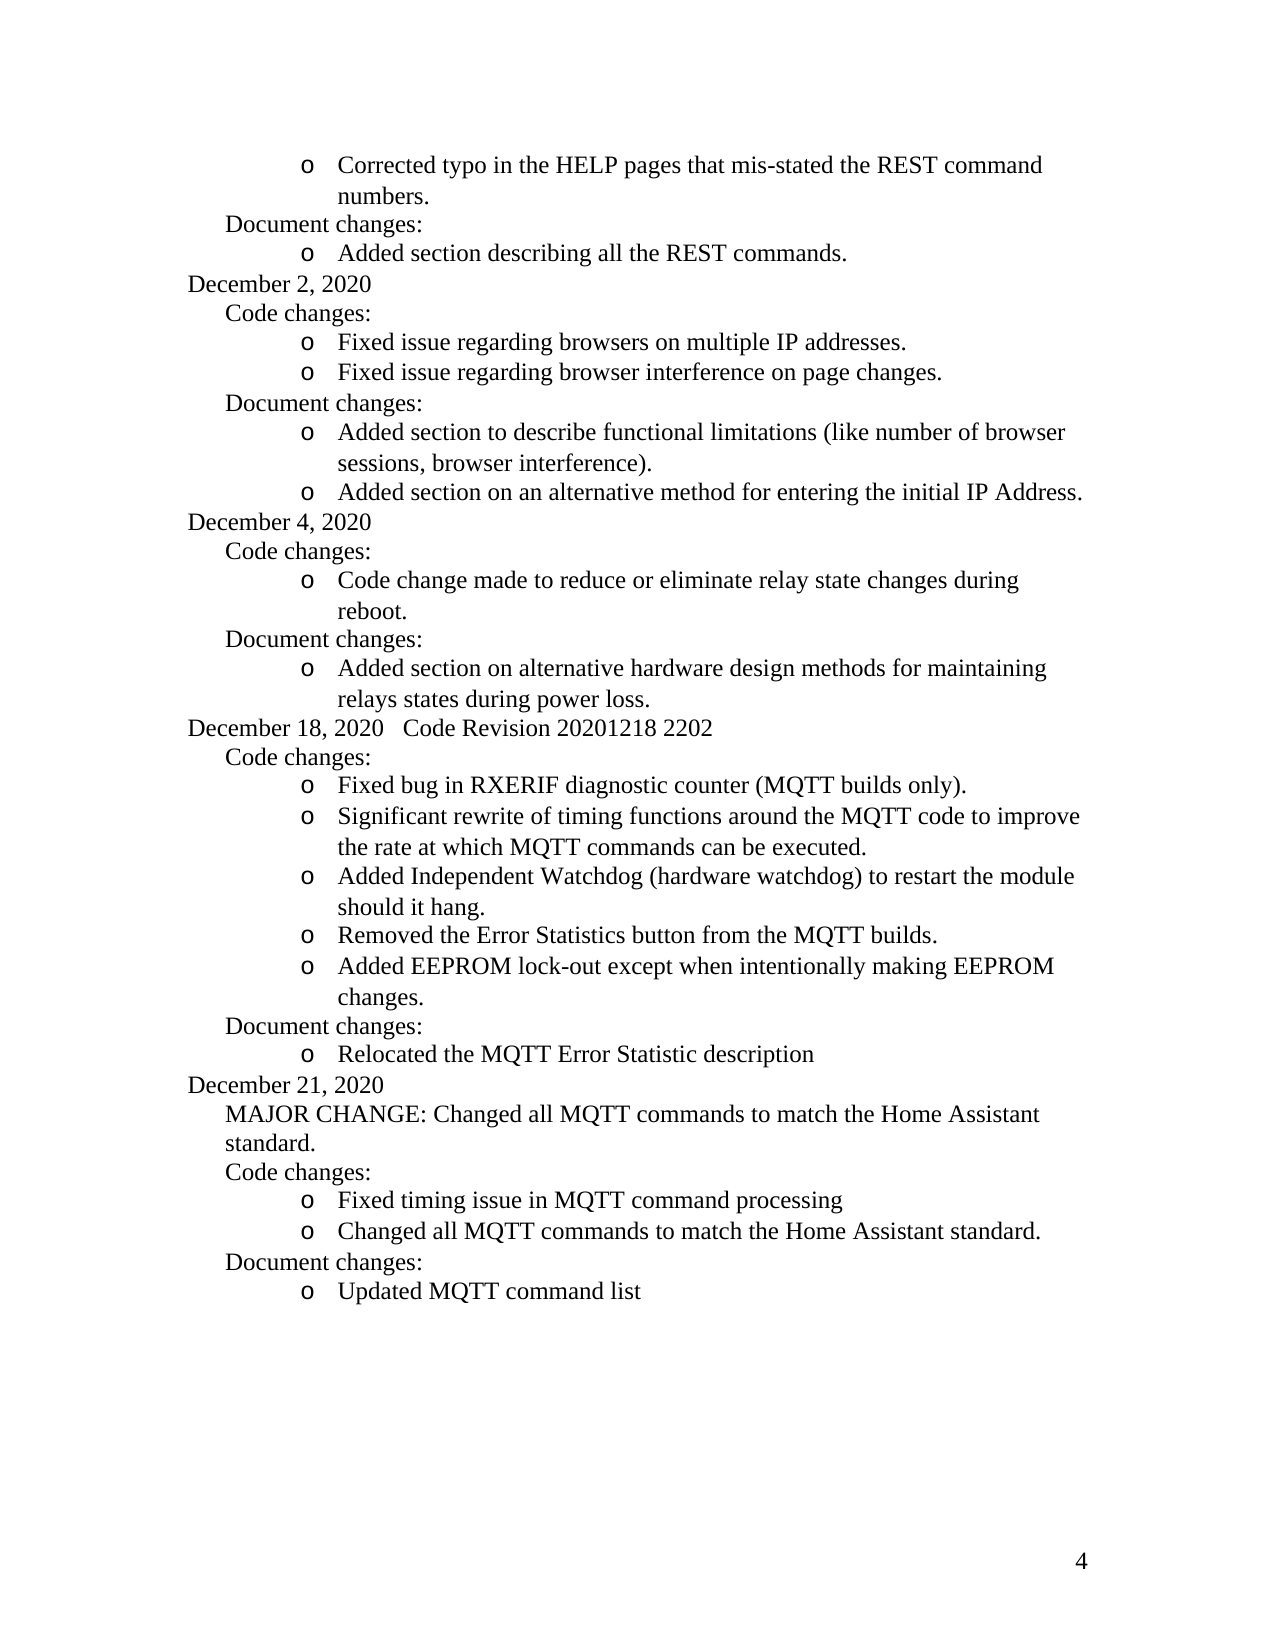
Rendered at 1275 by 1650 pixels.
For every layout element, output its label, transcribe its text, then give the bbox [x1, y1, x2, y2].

text December 4, 2020 [187, 507, 1087, 536]
list Fixed bug in RXERIF diagnostic counter (MQTT builds only). [300, 770, 1087, 801]
text December 21, 2020 [187, 1070, 1087, 1099]
list Fixed issue regarding browsers on multiple IP addresses. [300, 327, 1087, 357]
text December 2, 2020 [187, 269, 1087, 298]
text Code changes: [225, 1157, 1087, 1185]
list Added EEPROM lock-out except when intentionally making EEPROM changes. [300, 951, 1087, 1011]
list Updated MQTT command list [300, 1276, 1087, 1307]
list Code change made to reduce or eliminate relay state changes during reboot. [300, 565, 1087, 624]
text Document changes: [225, 1011, 1087, 1039]
list Corrected typo in the HELP pages that mis-stated the REST command numbers. [300, 150, 1087, 209]
list Fixed timing issue in MQTT command processing [300, 1185, 1087, 1216]
list Added section on alternative hardware design methods for maintaining relays states during power loss. [300, 653, 1087, 713]
list Removed the Error Statistics button from the MQTT builds. [300, 920, 1087, 951]
text Code changes: [225, 742, 1087, 770]
list Significant rewrite of timing functions around the MQTT code to improve the rate at which MQTT commands can be executed. [300, 801, 1087, 861]
list Added section describing all the REST commands. [300, 238, 1087, 269]
text Document changes: [225, 388, 1087, 417]
list Added section to describe functional limitations (like number of browser sessions, browser interference). [300, 417, 1087, 477]
list Added Independent Watchdog (hardware watchdog) to restart the module should it hang. [300, 861, 1087, 920]
text Code changes: [225, 298, 1087, 327]
text Document changes: [225, 1247, 1087, 1276]
list Fixed issue regarding browser interference on page changes. [300, 357, 1087, 388]
list Relocated the MQTT Error Statistic description [300, 1039, 1087, 1070]
list Changed all MQTT commands to match the Home Assistant standard. [300, 1216, 1087, 1247]
list Added section on an alternative method for entering the initial IP Address. [300, 477, 1087, 507]
text Document changes: [225, 624, 1087, 653]
text MAJOR CHANGE: Changed all MQTT commands to match the Home Assistant standard. [225, 1099, 1087, 1157]
text Code changes: [225, 536, 1087, 565]
text December 18, 2020 Code Revision 20201218 2202 [187, 713, 1087, 742]
text Document changes: [225, 209, 1087, 238]
